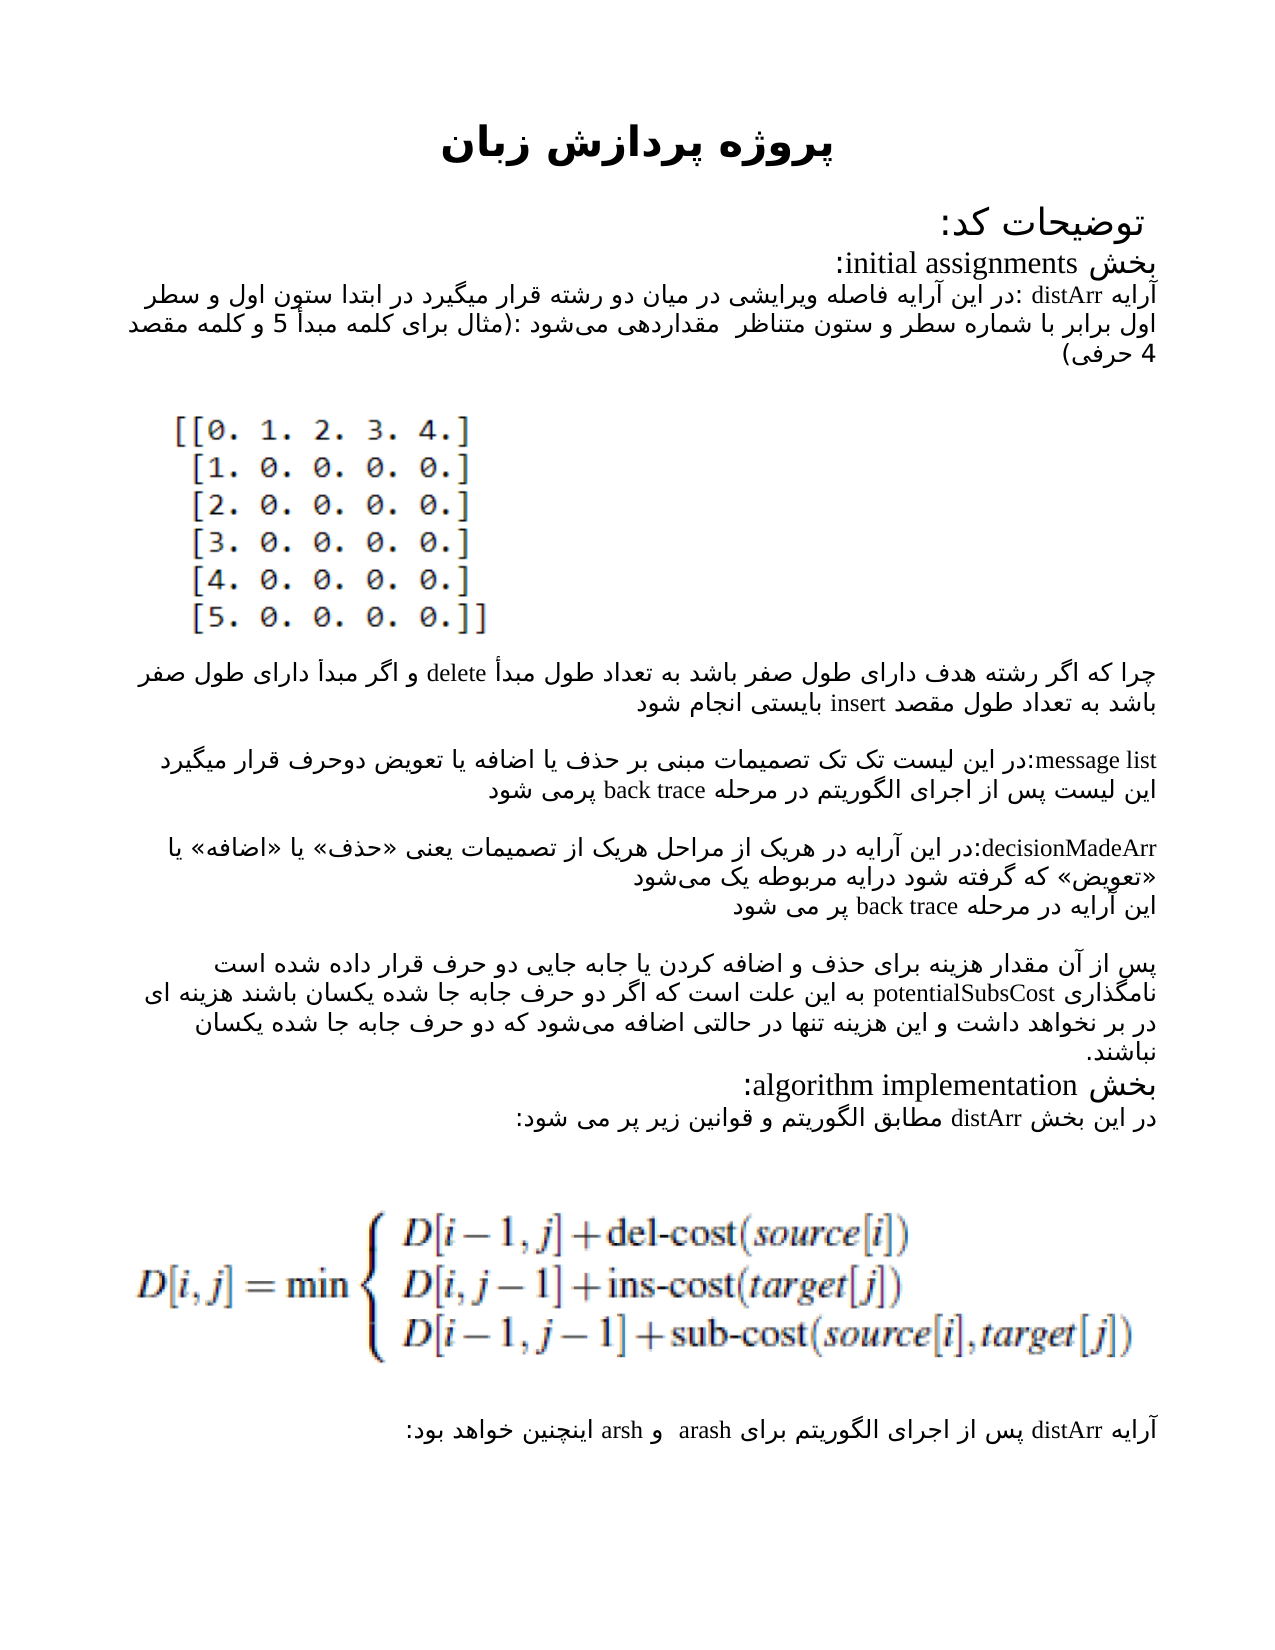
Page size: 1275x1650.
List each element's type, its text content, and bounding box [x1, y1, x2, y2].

text آرایه distArr :در این آرایه فاصله ویرایشی در میان دو رشته قرار میگیرد در ابتدا ستون اول و سطر اول برابر با شماره سطر و ستون متناظر مقداردهی می‌شود :(مثال برای کلمه مبدأ 5 و کلمه مقصد 4 حرفی) [118, 280, 1157, 368]
text decisionMadeArr:در این آرایه در هریک از مراحل هریک از تصمیمات یعنی «حذف» یا «اضافه» یا «تعویض» که گرفته شود درایه مربوطه یک می‌شود [118, 833, 1157, 891]
text بخش initial assignments: [118, 244, 1157, 280]
text message list:در این لیست تک تک تصمیمات مبنی بر حذف یا اضافه یا تعویض دوحرف قرار میگیرد [118, 746, 1157, 775]
text این آرایه در مرحله back trace پر می شود [118, 891, 1157, 921]
text بخش algorithm implementation: [118, 1066, 1157, 1103]
picture [118, 1169, 1157, 1387]
text آرایه distArr پس از اجرای الگوریتم برای arash و arsh اینچنین خواهد بود: [118, 1416, 1157, 1445]
text چرا که اگر رشته هدف دارای طول صفر باشد به تعداد طول مبدأ delete و اگر مبدأ دارای طول صفر باشد به تعداد طول مقصد insert بایستی انجام شود [118, 397, 1157, 717]
text پروژه پردازش زبان [118, 118, 1157, 167]
text در این بخش distArr مطابق الگوریتم و قوانین زیر پر می شود: [118, 1103, 1157, 1132]
text این لیست پس از اجرای الگوریتم در مرحله back trace پرمی شود [118, 775, 1157, 804]
picture [163, 409, 497, 659]
text نامگذاری potentialSubsCost به این علت است که اگر دو حرف جابه جا شده یکسان باشند هزینه ای در بر نخواهد داشت و این هزینه تنها در حالتی اضافه می‌شود که دو حرف جابه جا شده یکسان نباشند. [118, 978, 1157, 1066]
text توضیحات کد: [118, 200, 1157, 244]
text پس از آن مقدار هزینه برای حذف و اضافه کردن یا جابه جایی دو حرف قرار داده شده است [118, 949, 1157, 978]
